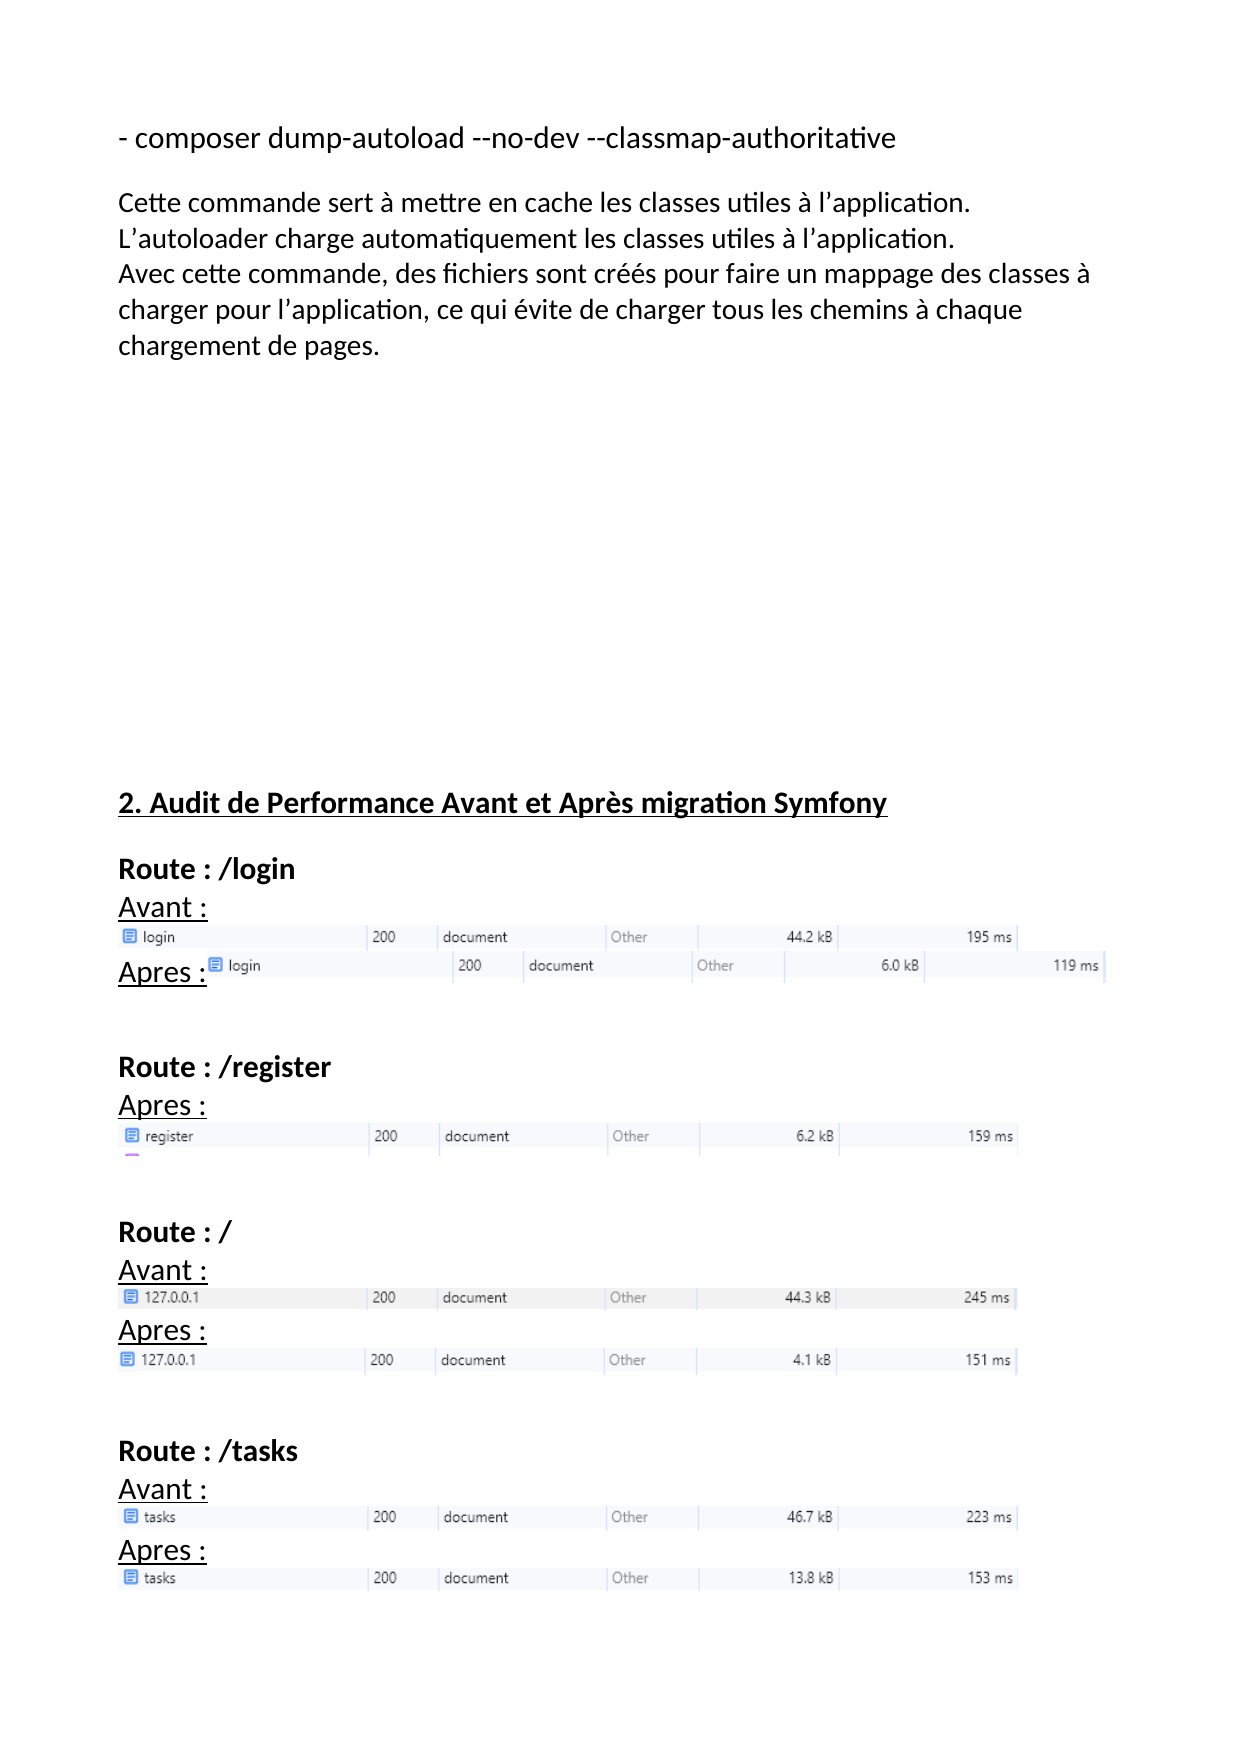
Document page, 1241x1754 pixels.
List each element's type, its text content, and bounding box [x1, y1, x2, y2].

text Apres : [118, 1085, 1122, 1123]
text Cette commande sert à mettre en cache les classes utiles à l’application. [118, 184, 1122, 220]
text 2. Audit de Performance Avant et Après migration Symfony [118, 783, 1122, 821]
text Apres : [118, 1530, 1122, 1568]
text Apres : [118, 1310, 1122, 1348]
text Avant : [118, 1469, 1122, 1507]
text L’autoloader charge automatiquement les classes utiles à l’application. [118, 220, 1122, 256]
text Route : /register [118, 1047, 1122, 1085]
text Avant : [118, 1250, 1122, 1288]
text Avant : [118, 887, 1122, 925]
text Avec cette commande, des fichiers sont créés pour faire un mappage des classes à charger pour l’application, ce qui évite de charger tous les chemins à chaque chargement de pages. [118, 256, 1122, 362]
text Route : / [118, 1212, 1122, 1250]
text Route : /tasks [118, 1431, 1122, 1469]
text Apres : [118, 952, 1122, 991]
text - composer dump-autoload --no-dev --classmap-authoritative [118, 118, 1122, 156]
text Route : /login [118, 849, 1122, 887]
